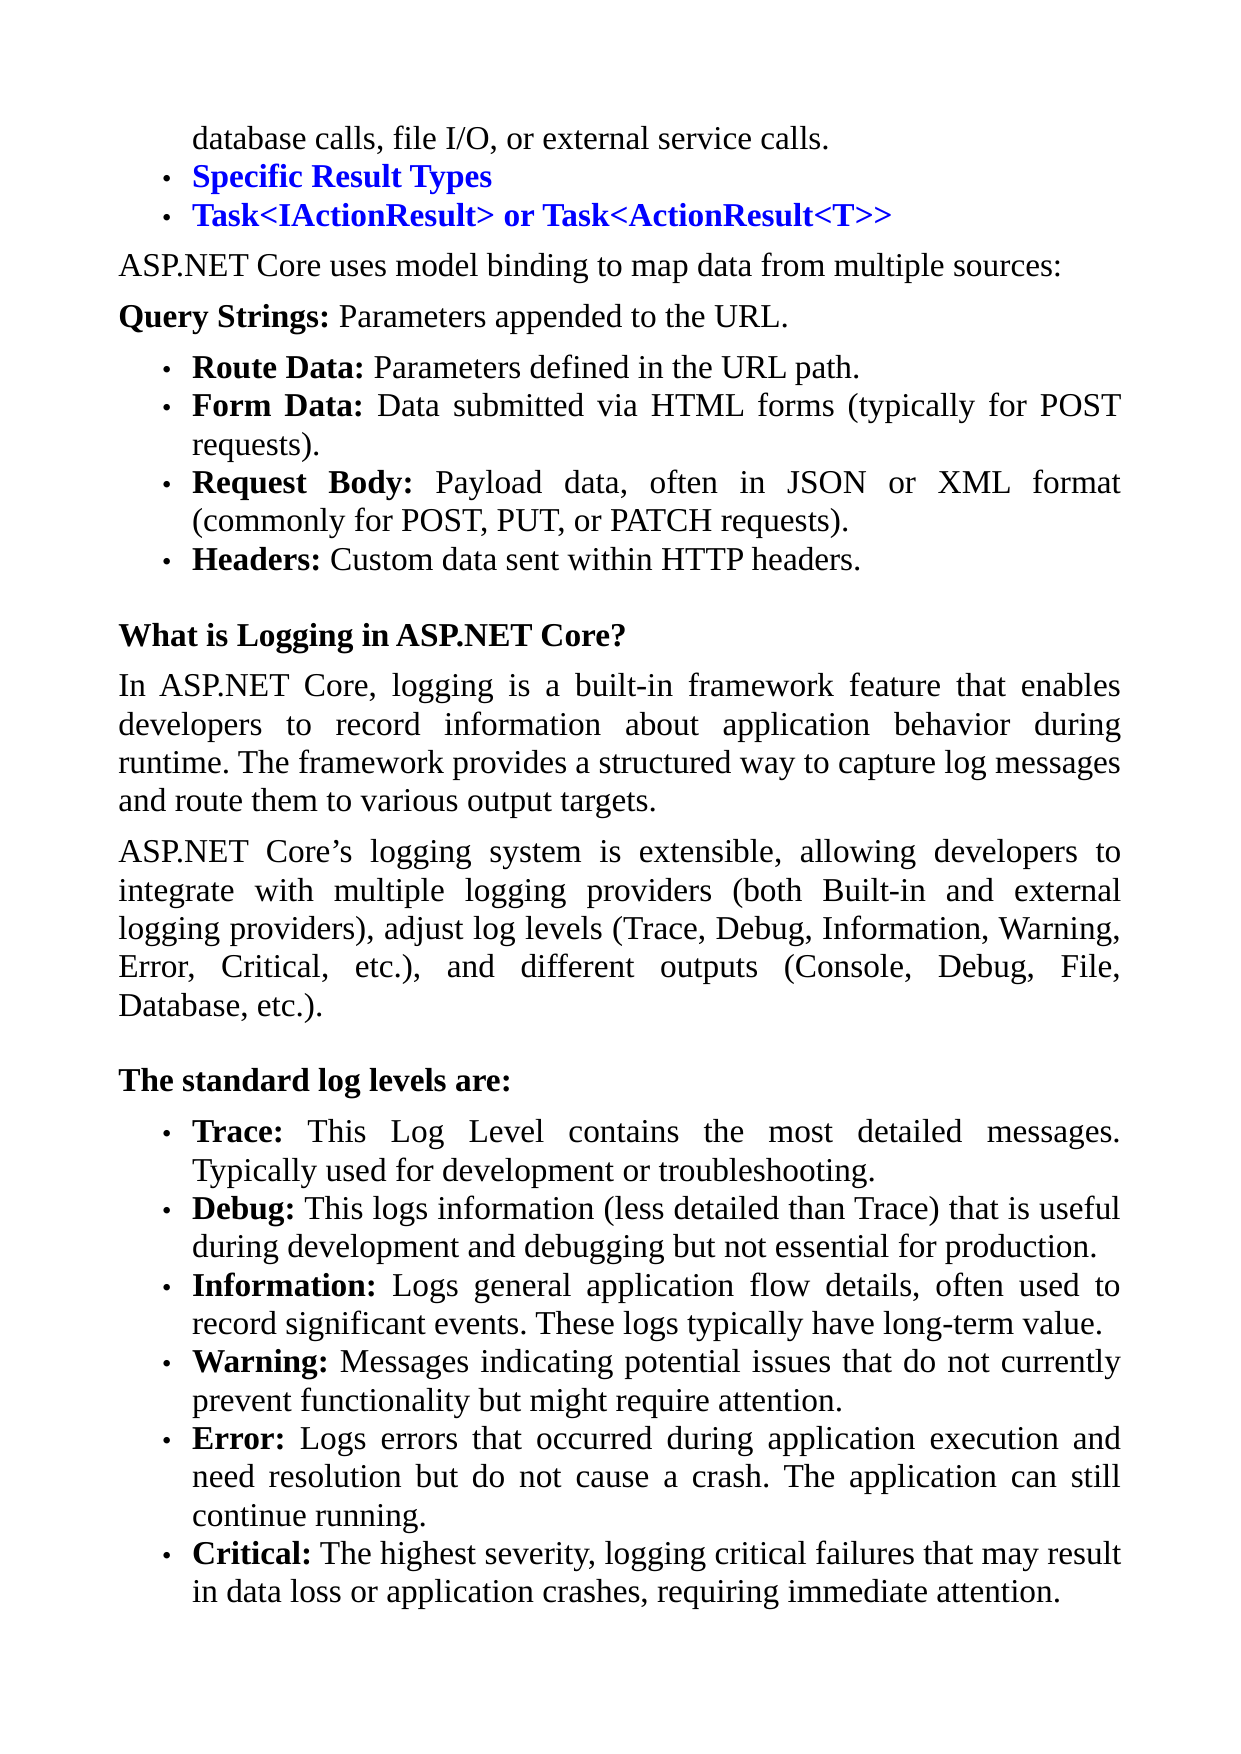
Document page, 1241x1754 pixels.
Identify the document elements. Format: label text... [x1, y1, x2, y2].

subtitle The standard log levels are: [118, 1061, 1122, 1099]
subtitle What is Logging in ASP.NET Core? [118, 615, 1122, 653]
list Critical: The highest severity, logging critical failures that may result in data loss or application crashes, requiring immediate attention. [162, 1533, 1122, 1610]
text ASP.NET Core’s logging system is extensible, allowing developers to integrate with multiple logging providers (both Built-in and external logging providers), adjust log levels (Trace, Debug, Information, Warning, Error, Critical, etc.), and different outputs (Console, Debug, File, Database, etc.). [118, 831, 1122, 1023]
list database calls, file I/O, or external service calls. [162, 118, 1122, 156]
list Form Data: Data submitted via HTML forms (typically for POST requests). [162, 386, 1122, 462]
text Query Strings: Parameters appended to the URL. [118, 296, 1122, 335]
list Error: Logs errors that occurred during application execution and need resolution but do not cause a crash. The application can still continue running. [162, 1418, 1122, 1533]
list Trace: This Log Level contains the most detailed messages. Typically used for development or troubleshooting. [162, 1111, 1122, 1188]
list Task<IActionResult> or Task<ActionResult<T>> [162, 195, 1122, 233]
list Information: Logs general application flow details, often used to record significant events. These logs typically have long-term value. [162, 1265, 1122, 1341]
text ASP.NET Core uses model binding to map data from multiple sources: [118, 246, 1122, 284]
list Route Data: Parameters defined in the URL path. [162, 347, 1122, 386]
text In ASP.NET Core, logging is a built-in framework feature that enables developers to record information about application behavior during runtime. The framework provides a structured way to capture log messages and route them to various output targets. [118, 666, 1122, 819]
list Specific Result Types [162, 156, 1122, 195]
list Debug: This logs information (less detailed than Trace) that is useful during development and debugging but not essential for production. [162, 1188, 1122, 1265]
list Warning: Messages indicating potential issues that do not currently prevent functionality but might require attention. [162, 1341, 1122, 1418]
list Request Body: Payload data, often in JSON or XML format (commonly for POST, PUT, or PATCH requests). [162, 462, 1122, 539]
list Headers: Custom data sent within HTTP headers. [162, 539, 1122, 577]
